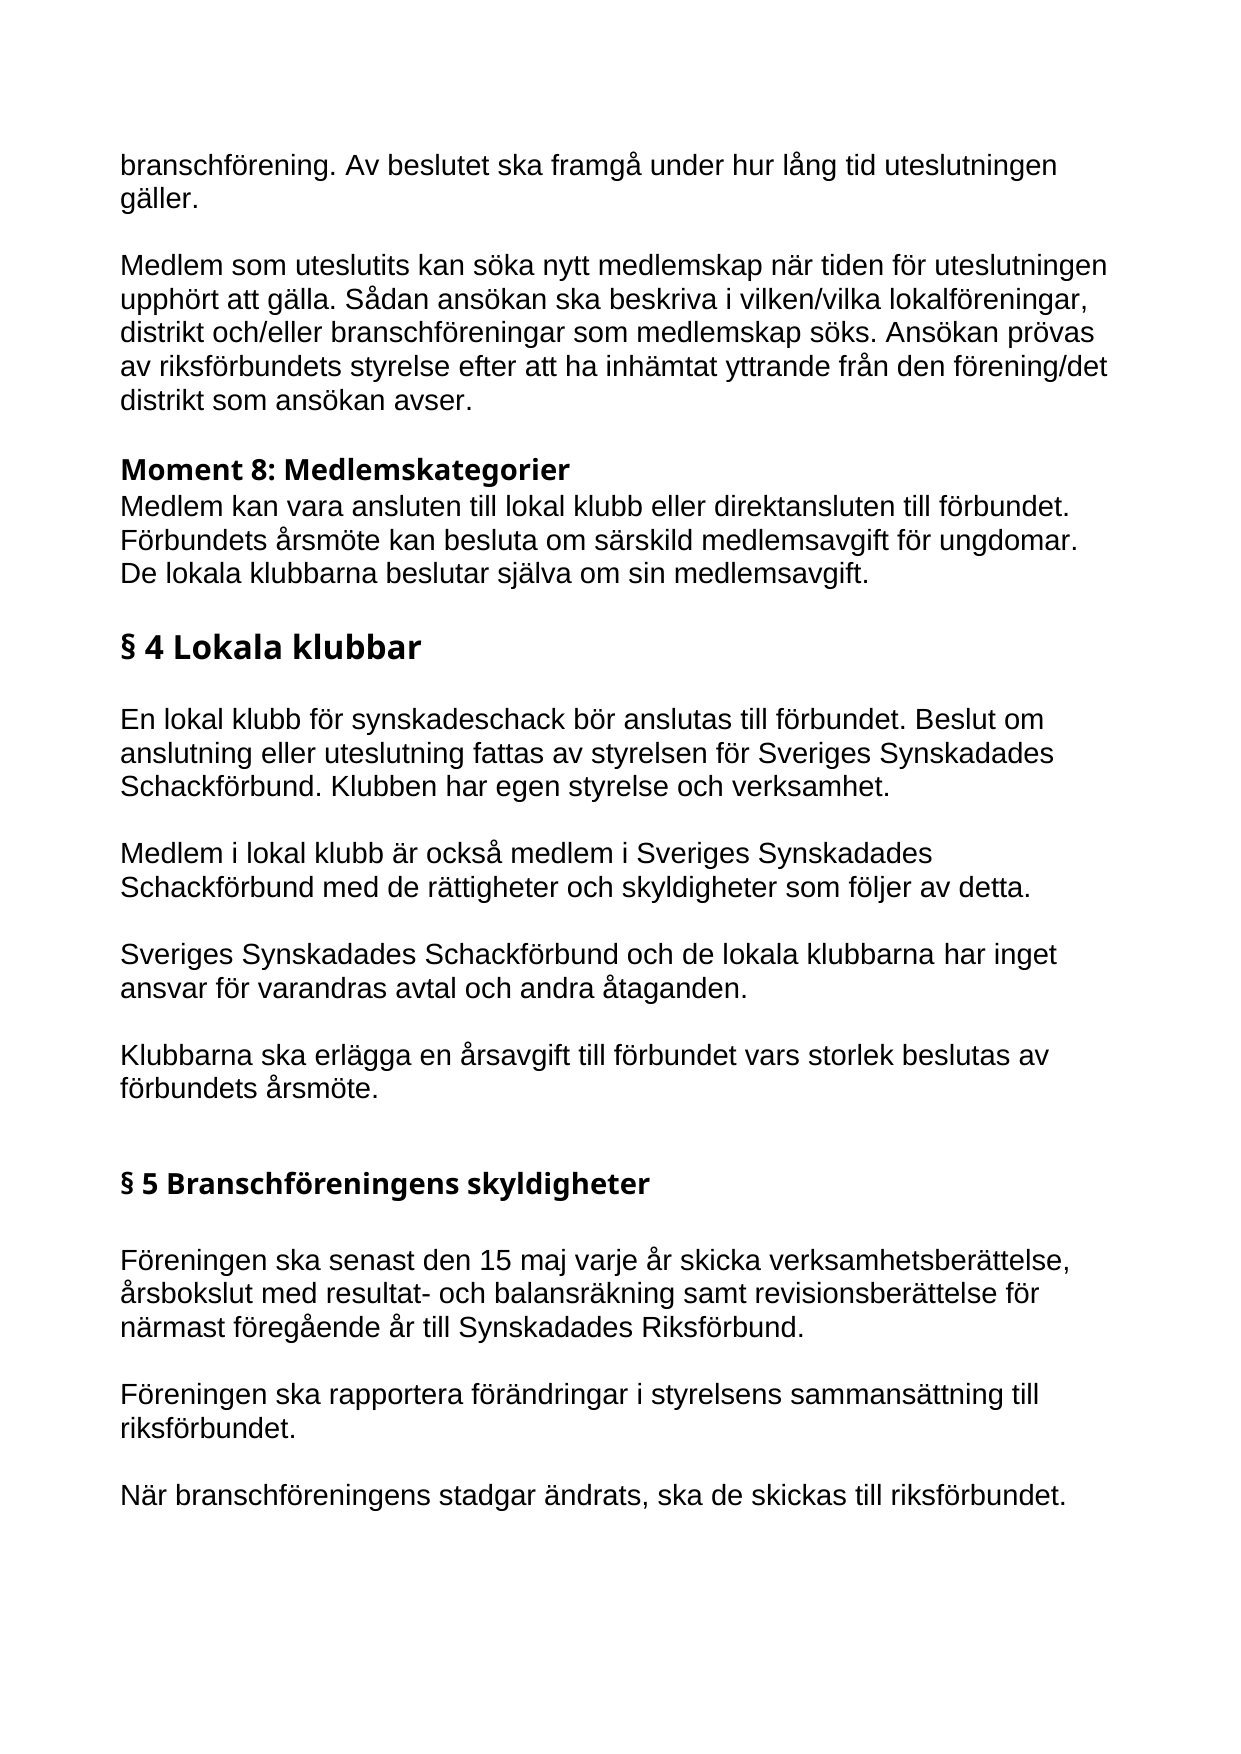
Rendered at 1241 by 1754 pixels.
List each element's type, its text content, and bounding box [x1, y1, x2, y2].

subtitle § 5 Branschföreningens skyldigheter [120, 1163, 1120, 1203]
text Medlem i lokal klubb är också medlem i Sveriges Synskadades Schackförbund med de rättigheter och skyldigheter som följer av detta. [120, 837, 1120, 904]
text De lokala klubbarna beslutar själva om sin medlemsavgift. [120, 556, 1120, 590]
text Moment 8: Medlemskategorier [120, 449, 1120, 489]
text Föreningen ska senast den 15 maj varje år skicka verksamhetsberättelse, årsbokslut med resultat- och balansräkning samt revisionsberättelse för närmast föregående år till Synskadades Riksförbund. [120, 1243, 1120, 1343]
text En lokal klubb för synskadeschack bör anslutas till förbundet. Beslut om anslutning eller uteslutning fattas av styrelsen för Sveriges Synskadades Schackförbund. Klubben har egen styrelse och verksamhet. [120, 702, 1120, 803]
text Sveriges Synskadades Schackförbund och de lokala klubbarna har inget ansvar för varandras avtal och andra åtaganden. [120, 937, 1120, 1004]
text Föreningen ska rapportera förändringar i styrelsens sammansättning till riksförbundet. [120, 1377, 1120, 1444]
text När branschföreningens stadgar ändrats, ska de skickas till riksförbundet. [120, 1478, 1120, 1511]
text Klubbarna ska erlägga en årsavgift till förbundet vars storlek beslutas av förbundets årsmöte. [120, 1038, 1120, 1105]
text branschförening. Av beslutet ska framgå under hur lång tid uteslutningen gäller. [120, 148, 1120, 215]
text Medlem kan vara ansluten till lokal klubb eller direktansluten till förbundet. Förbundets årsmöte kan besluta om särskild medlemsavgift för ungdomar. [120, 489, 1120, 556]
text Medlem som uteslutits kan söka nytt medlemskap när tiden för uteslutningen upphört att gälla. Sådan ansökan ska beskriva i vilken/vilka lokalföreningar, distrikt och/eller branschföreningar som medlemskap söks. Ansökan prövas av riksförbundets styrelse efter att ha inhämtat yttrande från den förening/det distrikt som ansökan avser. [120, 248, 1120, 416]
text § 4 Lokala klubbar [120, 623, 1120, 669]
